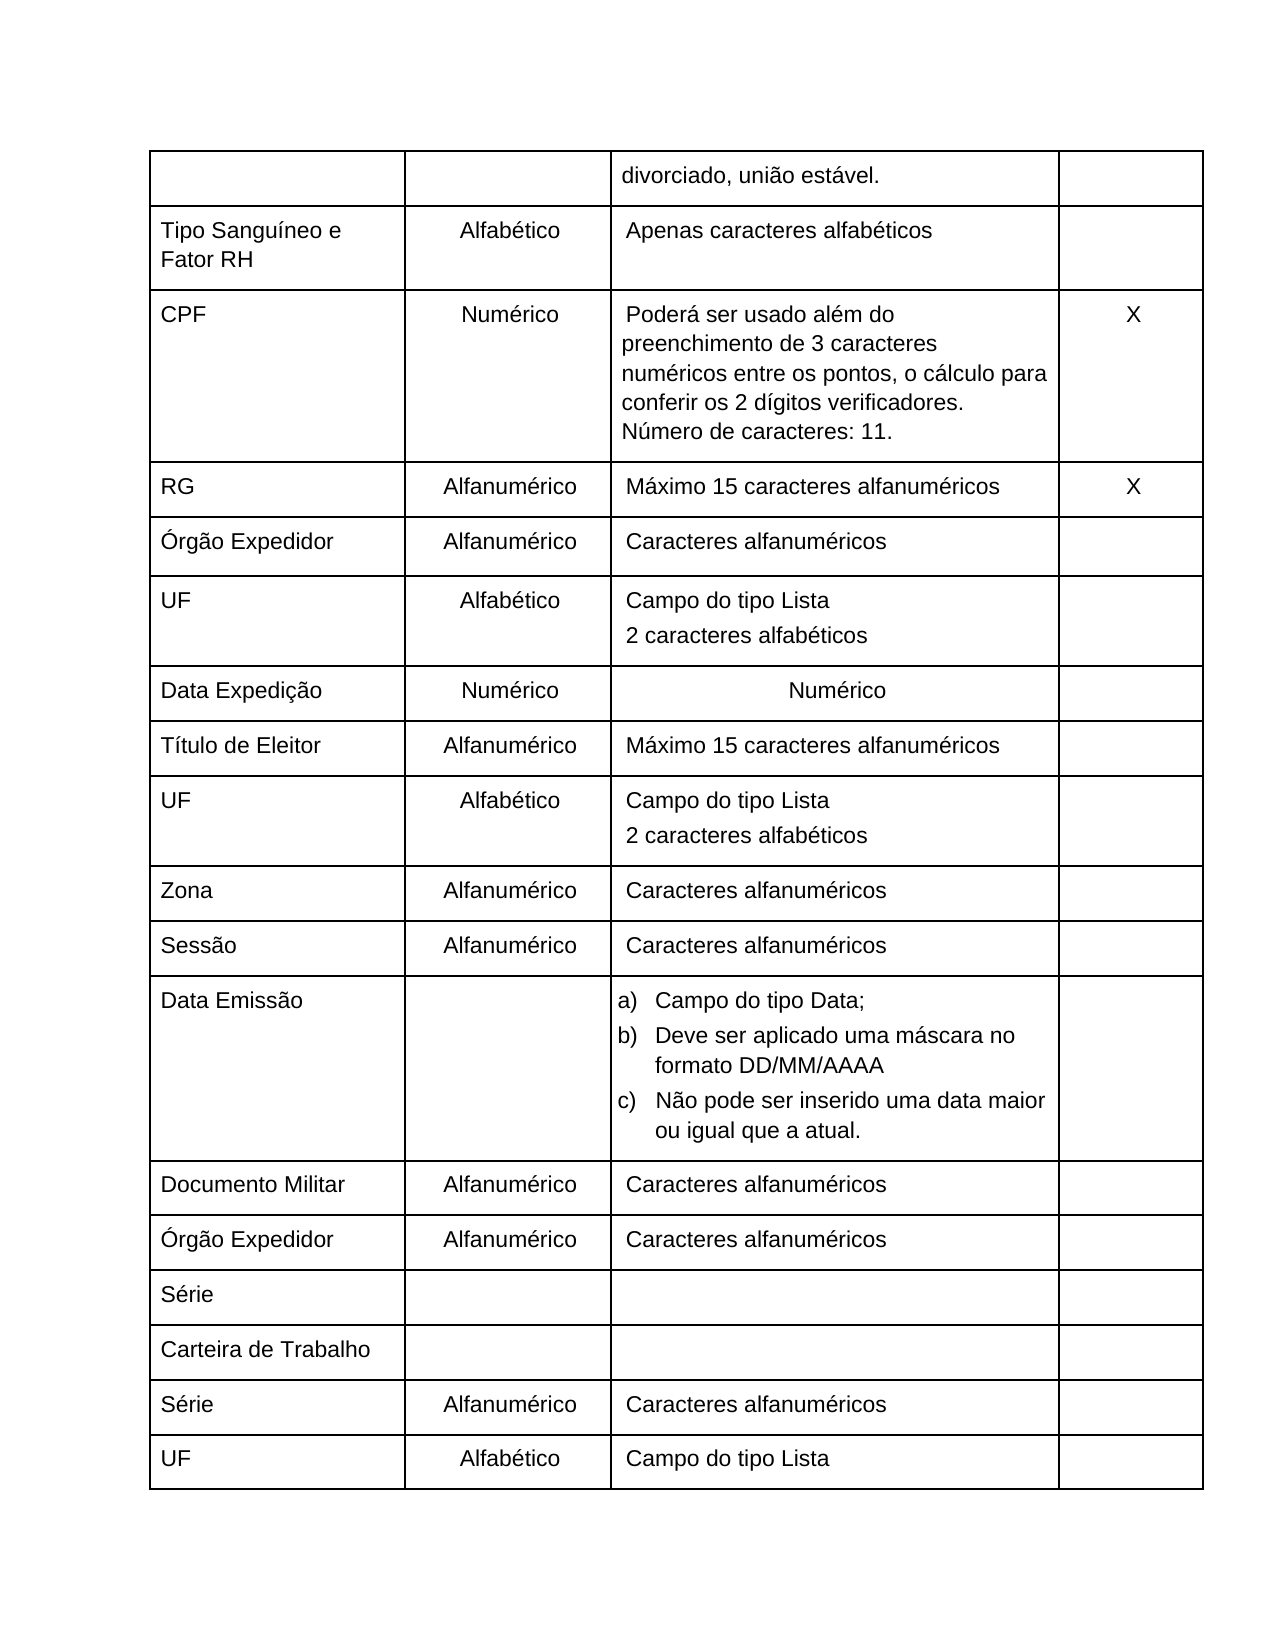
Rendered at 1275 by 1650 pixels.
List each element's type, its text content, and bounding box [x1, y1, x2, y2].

table_cell Tipo Sanguíneo e Fator RH [151, 207, 404, 289]
table_cell Poderá ser usado além do preenchimento de 3 caracteres numéricos entre os pontos, o cálculo para conferir os 2 dígitos verificadores. Número de caracteres: 11. [612, 291, 1058, 461]
table_cell [1060, 1271, 1202, 1324]
table_cell [406, 152, 610, 205]
table_cell [406, 1271, 610, 1324]
table_cell [1060, 1436, 1202, 1488]
table_cell Caracteres alfanuméricos [612, 1216, 1058, 1269]
table_cell Alfanumérico [406, 518, 610, 575]
table_cell Campo do tipo Lista [612, 1436, 1058, 1488]
table_cell UF [151, 577, 404, 665]
table_cell RG [151, 463, 404, 516]
table_cell [1060, 722, 1202, 775]
table_cell Numérico [406, 291, 610, 461]
table_cell divorciado, união estável. [612, 152, 1058, 205]
table_cell [1060, 667, 1202, 720]
table_cell [1060, 577, 1202, 665]
table_cell Alfanumérico [406, 867, 610, 920]
table_cell [1060, 1216, 1202, 1269]
table_cell [151, 152, 404, 205]
table_cell [1060, 867, 1202, 920]
table_cell Caracteres alfanuméricos [612, 1162, 1058, 1214]
table_cell [612, 1326, 1058, 1379]
table_cell Órgão Expedidor [151, 518, 404, 575]
table_cell X [1060, 463, 1202, 516]
table_cell Órgão Expedidor [151, 1216, 404, 1269]
table_cell [1060, 518, 1202, 575]
table_cell [1060, 1381, 1202, 1433]
table_cell [1060, 922, 1202, 975]
table_cell [1060, 1162, 1202, 1214]
table_cell Alfanumérico [406, 1216, 610, 1269]
table_cell Alfanumérico [406, 1162, 610, 1214]
table_cell Série [151, 1271, 404, 1324]
table_cell Campo do tipo Lista 2 caracteres alfabéticos [612, 777, 1058, 865]
table_cell [1060, 152, 1202, 205]
table_cell Título de Eleitor [151, 722, 404, 775]
table_cell Série [151, 1381, 404, 1433]
table_cell Máximo 15 caracteres alfanuméricos [612, 463, 1058, 516]
table_cell X [1060, 291, 1202, 461]
table_cell Caracteres alfanuméricos [612, 867, 1058, 920]
table_cell [406, 1326, 610, 1379]
table_cell Alfabético [406, 777, 610, 865]
table_cell Sessão [151, 922, 404, 975]
table_cell Caracteres alfanuméricos [612, 518, 1058, 575]
table_cell Alfabético [406, 577, 610, 665]
table_cell Alfanumérico [406, 922, 610, 975]
table_cell Data Expedição [151, 667, 404, 720]
table_cell Carteira de Trabalho [151, 1326, 404, 1379]
table_cell Alfabético [406, 207, 610, 289]
table_cell Numérico [612, 667, 1058, 720]
table_cell UF [151, 1436, 404, 1488]
table_cell Alfanumérico [406, 722, 610, 775]
table_cell [612, 1271, 1058, 1324]
table_cell Zona [151, 867, 404, 920]
table_cell [406, 977, 610, 1159]
table_cell Alfanumérico [406, 463, 610, 516]
table_cell Caracteres alfanuméricos [612, 922, 1058, 975]
table_cell [1060, 777, 1202, 865]
table_cell Apenas caracteres alfabéticos [612, 207, 1058, 289]
table_cell Numérico [406, 667, 610, 720]
table_cell Máximo 15 caracteres alfanuméricos [612, 722, 1058, 775]
table_cell [1060, 977, 1202, 1159]
table_cell [1060, 207, 1202, 289]
table_cell Alfabético [406, 1436, 610, 1488]
table_cell UF [151, 777, 404, 865]
table_cell Documento Militar [151, 1162, 404, 1214]
table_cell Alfanumérico [406, 1381, 610, 1433]
table_cell a) Campo do tipo Data; b) Deve ser aplicado uma máscara no formato DD/MM/AAAA c) Não pode ser inserido uma data maior ou igual que a atual. [612, 977, 1058, 1159]
table_cell Campo do tipo Lista 2 caracteres alfabéticos [612, 577, 1058, 665]
table_cell Caracteres alfanuméricos [612, 1381, 1058, 1433]
table_cell Data Emissão [151, 977, 404, 1159]
table_cell [1060, 1326, 1202, 1379]
table_cell CPF [151, 291, 404, 461]
